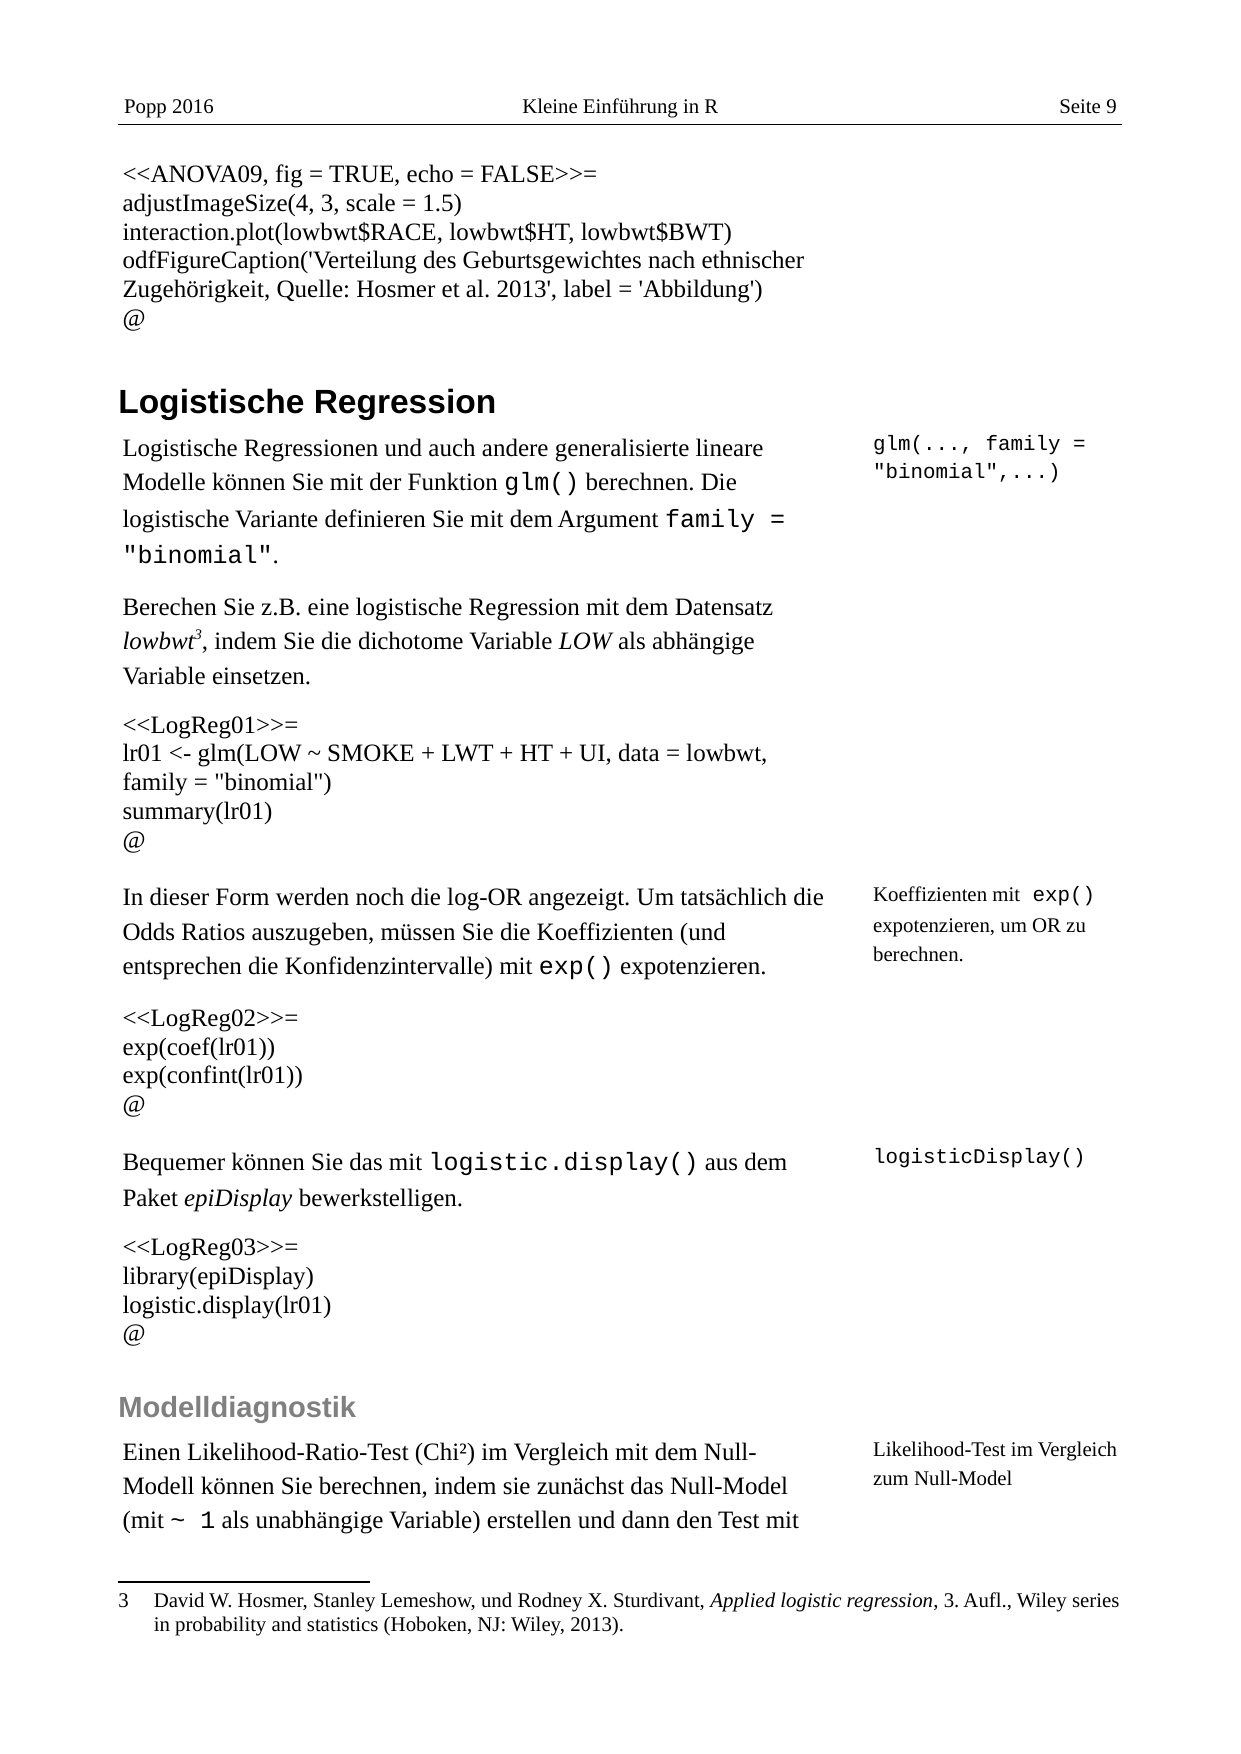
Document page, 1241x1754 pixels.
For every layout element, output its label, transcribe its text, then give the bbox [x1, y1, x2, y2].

table_header Logistische Regressionen und auch andere generalisierte lineare Modelle können Sie mit der Funktion glm() berechnen. Die logistische Variante definieren Sie mit dem Argument family = "binomial". Berechen Sie z.B. eine logistische Regression mit dem Datensatz lowbwt, indem Sie die dichotome Variable LOW als abhängige Variable einsetzen. <<LogReg01>>= lr01 <- glm(LOW ~ SMOKE + LWT + HT + UI, data = lowbwt, family = "binomial") summary(lr01) @ [122, 433, 855, 882]
table_cell Bequemer können Sie das mit logistic.display() aus dem Paket epiDisplay bewerkstelligen. <<LogReg03>>= library(epiDisplay) logistic.display(lr01) @ [122, 1147, 855, 1376]
subtitle Modelldiagnostik [118, 1391, 1122, 1424]
table_header [855, 159, 1123, 361]
table_header glm(..., family = "binomial",...) [855, 433, 1123, 882]
table_header Einen Likelihood-Ratio-Test (Chi²) im Vergleich mit dem Null-Modell können Sie berechnen, indem sie zunächst das Null-Model (mit ~ 1 als unabhängige Variable) erstellen und dann den Test mit [122, 1437, 855, 1536]
table_header Likelihood-Test im Vergleich zum Null-Model [855, 1437, 1123, 1536]
table_header <<ANOVA09, fig = TRUE, echo = FALSE>>= adjustImageSize(4, 3, scale = 1.5) interaction.plot(lowbwt$RACE, lowbwt$HT, lowbwt$BWT) odfFigureCaption('Verteilung des Geburtsgewichtes nach ethnischer Zugehörigkeit, Quelle: Hosmer et al. 2013', label = 'Abbildung') @ [122, 159, 855, 361]
table_cell logisticDisplay() [855, 1147, 1123, 1376]
subtitle Logistische Regression [118, 381, 1122, 420]
table_cell In dieser Form werden noch die log-OR angezeigt. Um tatsächlich die Odds Ratios auszugeben, müssen Sie die Koeffizienten (und entsprechen die Konfidenzintervalle) mit exp() expotenzieren. <<LogReg02>>= exp(coef(lr01)) exp(confint(lr01)) @ [122, 882, 855, 1147]
table_cell Koeffizienten mit exp() expotenzieren, um OR zu berechnen. [855, 882, 1123, 1147]
